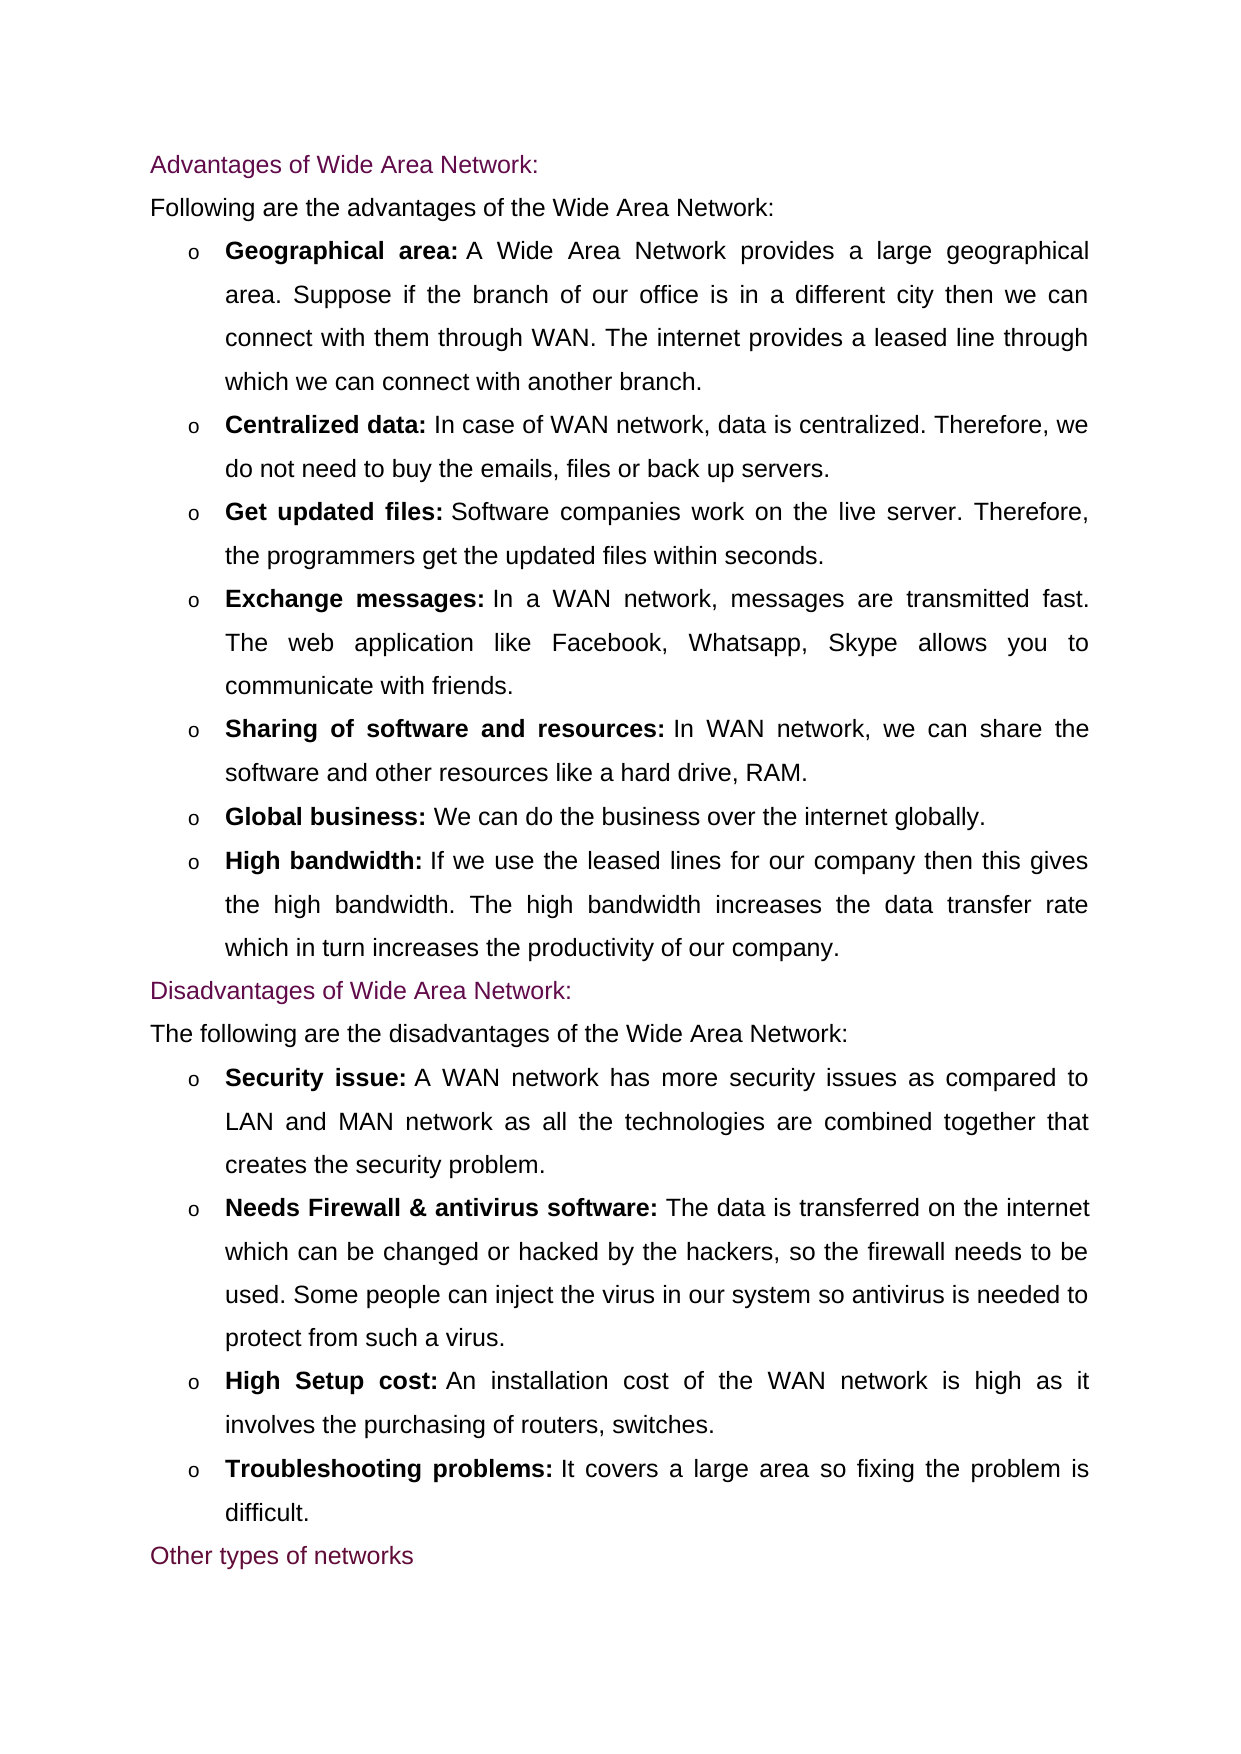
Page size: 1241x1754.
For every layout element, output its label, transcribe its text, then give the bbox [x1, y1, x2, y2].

list Sharing of software and resources: In WAN network, we can share the software and other resources like a hard drive, RAM. [187, 714, 1090, 787]
list Troubleshooting problems: It covers a large area so fixing the problem is difficult. [187, 1453, 1090, 1526]
text The following are the disadvantages of the Wide Area Network: [150, 1019, 1090, 1048]
list Security issue: A WAN network has more security issues as compared to LAN and MAN network as all the technologies are combined together that creates the security problem. [187, 1063, 1090, 1178]
list High Setup cost: An installation cost of the WAN network is high as it involves the purchasing of routers, switches. [187, 1366, 1090, 1439]
subtitle Other types of networks [150, 1541, 1090, 1569]
list Centralized data: In case of WAN network, data is centralized. Therefore, we do not need to buy the emails, files or back up servers. [187, 410, 1090, 482]
list Needs Firewall & antivirus software: The data is transferred on the internet which can be changed or hacked by the hackers, so the firewall needs to be used. Some people can inject the virus in our system so antivirus is needed to protect from such a virus. [187, 1193, 1090, 1352]
subtitle Disadvantages of Wide Area Network: [150, 976, 1090, 1005]
list High bandwidth: If we use the leased lines for our company then this gives the high bandwidth. The high bandwidth increases the data transfer rate which in turn increases the productivity of our company. [187, 846, 1090, 962]
list Geographical area: A Wide Area Network provides a large geographical area. Suppose if the branch of our office is in a different city then we can connect with them through WAN. The internet provides a leased line through which we can connect with another branch. [187, 236, 1090, 395]
list Global business: We can do the business over the internet globally. [187, 802, 1090, 831]
list Exchange messages: In a WAN network, messages are transmitted fast. The web application like Facebook, Whatsapp, Skype allows you to communicate with friends. [187, 584, 1090, 700]
subtitle Advantages of Wide Area Network: [150, 150, 1090, 179]
text Following are the advantages of the Wide Area Network: [150, 193, 1090, 222]
list Get updated files: Software companies work on the live server. Therefore, the programmers get the updated files within seconds. [187, 497, 1090, 570]
